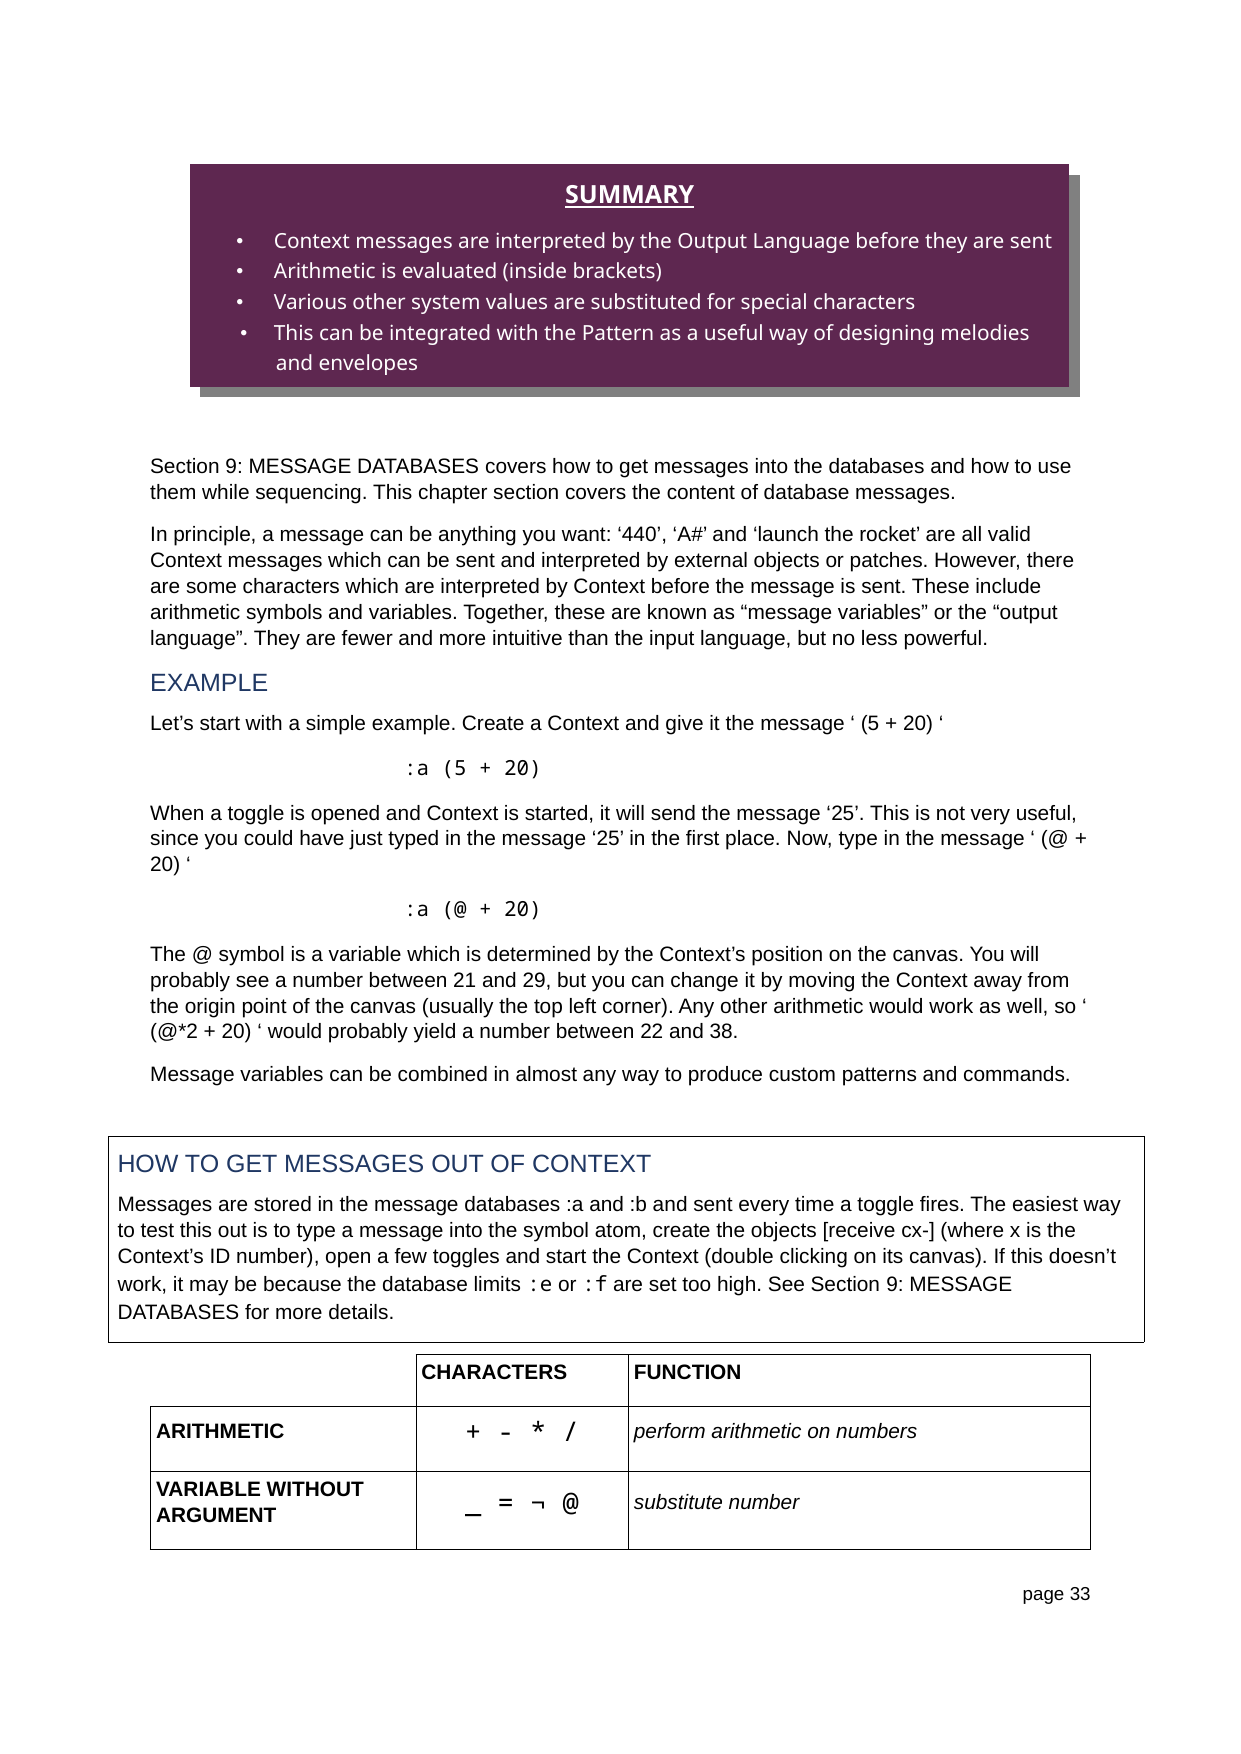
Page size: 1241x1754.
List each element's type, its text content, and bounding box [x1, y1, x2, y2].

text Messages are stored in the message databases :a and :b and sent every time a toggle fires. The easiest way to test this out is to type a message into the symbol atom, create the objects [receive cx-] (where x is the Context’s ID number), open a few toggles and start the Context (double clicking on its canvas). If this doesn’t work, it may be because the database limits :e or :f are set too high. See Section 9: MESSAGE DATABASES for more details. [117, 1192, 1135, 1324]
table_header [150, 1354, 416, 1406]
table_cell ARITHMETIC [151, 1407, 416, 1471]
text In principle, a message can be anything you want: ‘440’, ‘A#’ and ‘launch the rocket’ are all valid Context messages which can be sent and interpreted by external objects or patches. However, there are some characters which are interpreted by Context before the message is sent. These include arithmetic symbols and variables. Together, these are known as “message variables” or the “output language”. They are fewer and more intuitive than the input language, but no less powerful. [150, 522, 1090, 649]
table_header FUNCTION [629, 1355, 1090, 1406]
subtitle SUMMARY [199, 177, 1060, 211]
text :a (5 + 20) [404, 753, 1090, 782]
text Message variables can be combined in almost any way to produce custom patterns and commands. [150, 1062, 1090, 1086]
table_cell VARIABLE WITHOUT ARGUMENT [151, 1472, 416, 1549]
list Various other system values are substituted for special characters [236, 287, 1060, 315]
text [109, 1137, 1144, 1342]
list This can be integrated with the Pattern as a useful way of designing melodies and envelopes [240, 318, 1031, 377]
table_cell substitute number [629, 1472, 1090, 1549]
list Context messages are interpreted by the Output Language before they are sent [236, 226, 1060, 254]
text When a toggle is opened and Context is started, it will send the message ‘25’. This is not very useful, since you could have just typed in the message ‘25’ in the first place. Now, type in the message ‘ (@ + 20) ‘ [150, 800, 1090, 876]
table_cell perform arithmetic on numbers [629, 1407, 1090, 1471]
table_cell _ = ¬ @ [417, 1472, 628, 1549]
table_header CHARACTERS [417, 1355, 628, 1406]
text The @ symbol is a variable which is determined by the Context’s position on the canvas. You will probably see a number between 21 and 29, but you can change it by moving the Context away from the origin point of the canvas (usually the top left corner). Any other arithmetic would work as well, so ‘ (@*2 + 20) ‘ would probably yield a number between 22 and 38. [150, 942, 1090, 1043]
subtitle EXAMPLE [150, 668, 1090, 697]
text Let’s start with a simple example. Create a Context and give it the message ‘ (5 + 20) ‘ [150, 711, 1090, 734]
list Arithmetic is evaluated (inside brackets) [236, 256, 1060, 285]
text Section 9: MESSAGE DATABASES covers how to get messages into the databases and how to use them while sequencing. This chapter section covers the content of database messages. [150, 454, 1090, 503]
text :a (@ + 20) [404, 894, 1090, 923]
table_cell + - * / [417, 1407, 628, 1471]
subtitle HOW TO GET MESSAGES OUT OF CONTEXT [117, 1149, 1135, 1178]
